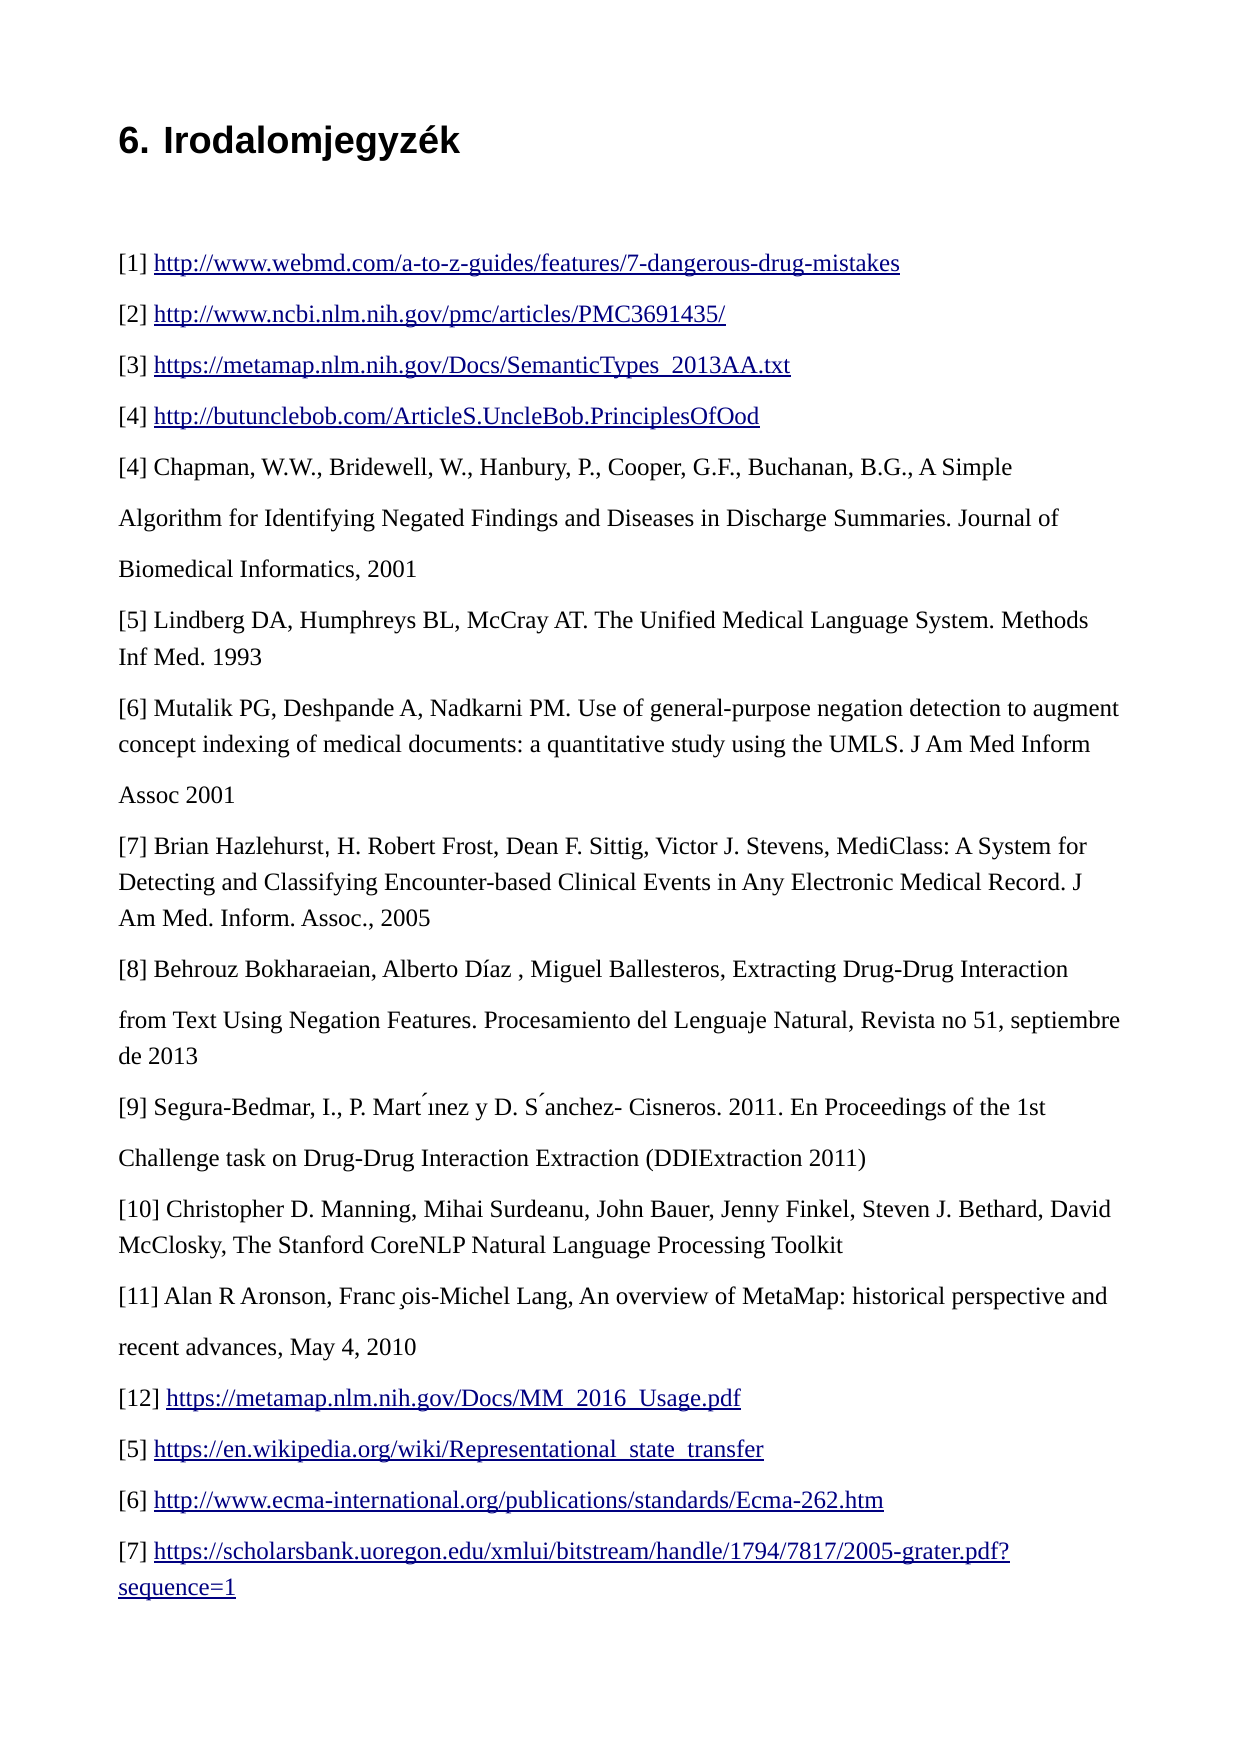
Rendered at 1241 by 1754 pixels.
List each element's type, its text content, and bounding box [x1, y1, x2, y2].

text [12] https://metamap.nlm.nih.gov/Docs/MM_2016_Usage.pdf [118, 1378, 1122, 1414]
text [7] Brian Hazlehurst, H. Robert Frost, Dean F. Sittig, Victor J. Stevens, MediClass: A System for Detecting and Classifying Encounter-based Clinical Events in Any Electronic Medical Record. J Am Med. Inform. Assoc., 2005 [118, 825, 1122, 933]
text [5] https://en.wikipedia.org/wiki/Representational_state_transfer [118, 1429, 1122, 1465]
text [5] Lindberg DA, Humphreys BL, McCray AT. The Unified Medical Language System. Methods Inf Med. 1993 [118, 600, 1122, 672]
text [8] Behrouz Bokharaeian, Alberto Díaz , Miguel Ballesteros, Extracting Drug-Drug Interaction [118, 948, 1122, 984]
text [6] http://www.ecma-international.org/publications/standards/Ecma-262.htm [118, 1480, 1122, 1516]
text [2] http://www.ncbi.nlm.nih.gov/pmc/articles/PMC3691435/ [118, 294, 1122, 330]
subtitle Irodalomjegyzék [118, 118, 1122, 162]
text Algorithm for Identifying Negated Findings and Diseases in Discharge Summaries. Journal of [118, 498, 1122, 534]
text from Text Using Negation Features. Procesamiento del Lenguaje Natural, Revista no 51, septiembre de 2013 [118, 999, 1122, 1072]
text Challenge task on Drug-Drug Interaction Extraction (DDIExtraction 2011) [118, 1138, 1122, 1174]
text [3] https://metamap.nlm.nih.gov/Docs/SemanticTypes_2013AA.txt [118, 345, 1122, 381]
text [1] http://www.webmd.com/a-to-z-guides/features/7-dangerous-drug-mistakes [118, 243, 1122, 279]
text [4] Chapman, W.W., Bridewell, W., Hanbury, P., Cooper, G.F., Buchanan, B.G., A Simple [118, 447, 1122, 483]
text [6] Mutalik PG, Deshpande A, Nadkarni PM. Use of general-purpose negation detection to augment concept indexing of medical documents: a quantitative study using the UMLS. J Am Med Inform [118, 687, 1122, 759]
text [11] Alan R Aronson, Franc ̧ois-Michel Lang, An overview of MetaMap: historical perspective and [118, 1276, 1122, 1312]
text [10] Christopher D. Manning, Mihai Surdeanu, John Bauer, Jenny Finkel, Steven J. Bethard, David McClosky, The Stanford CoreNLP Natural Language Processing Toolkit [118, 1189, 1122, 1261]
text Assoc 2001 [118, 774, 1122, 810]
text [4] http://butunclebob.com/ArticleS.UncleBob.PrinciplesOfOod [118, 396, 1122, 432]
text recent advances, May 4, 2010 [118, 1327, 1122, 1363]
text Biomedical Informatics, 2001 [118, 549, 1122, 585]
text [7] https://scholarsbank.uoregon.edu/xmlui/bitstream/handle/1794/7817/2005-grater.pdf?sequence=1 [118, 1531, 1122, 1603]
text [9] Segura-Bedmar, I., P. Mart ́ınez y D. S ́anchez- Cisneros. 2011. En Proceedings of the 1st [118, 1087, 1122, 1123]
